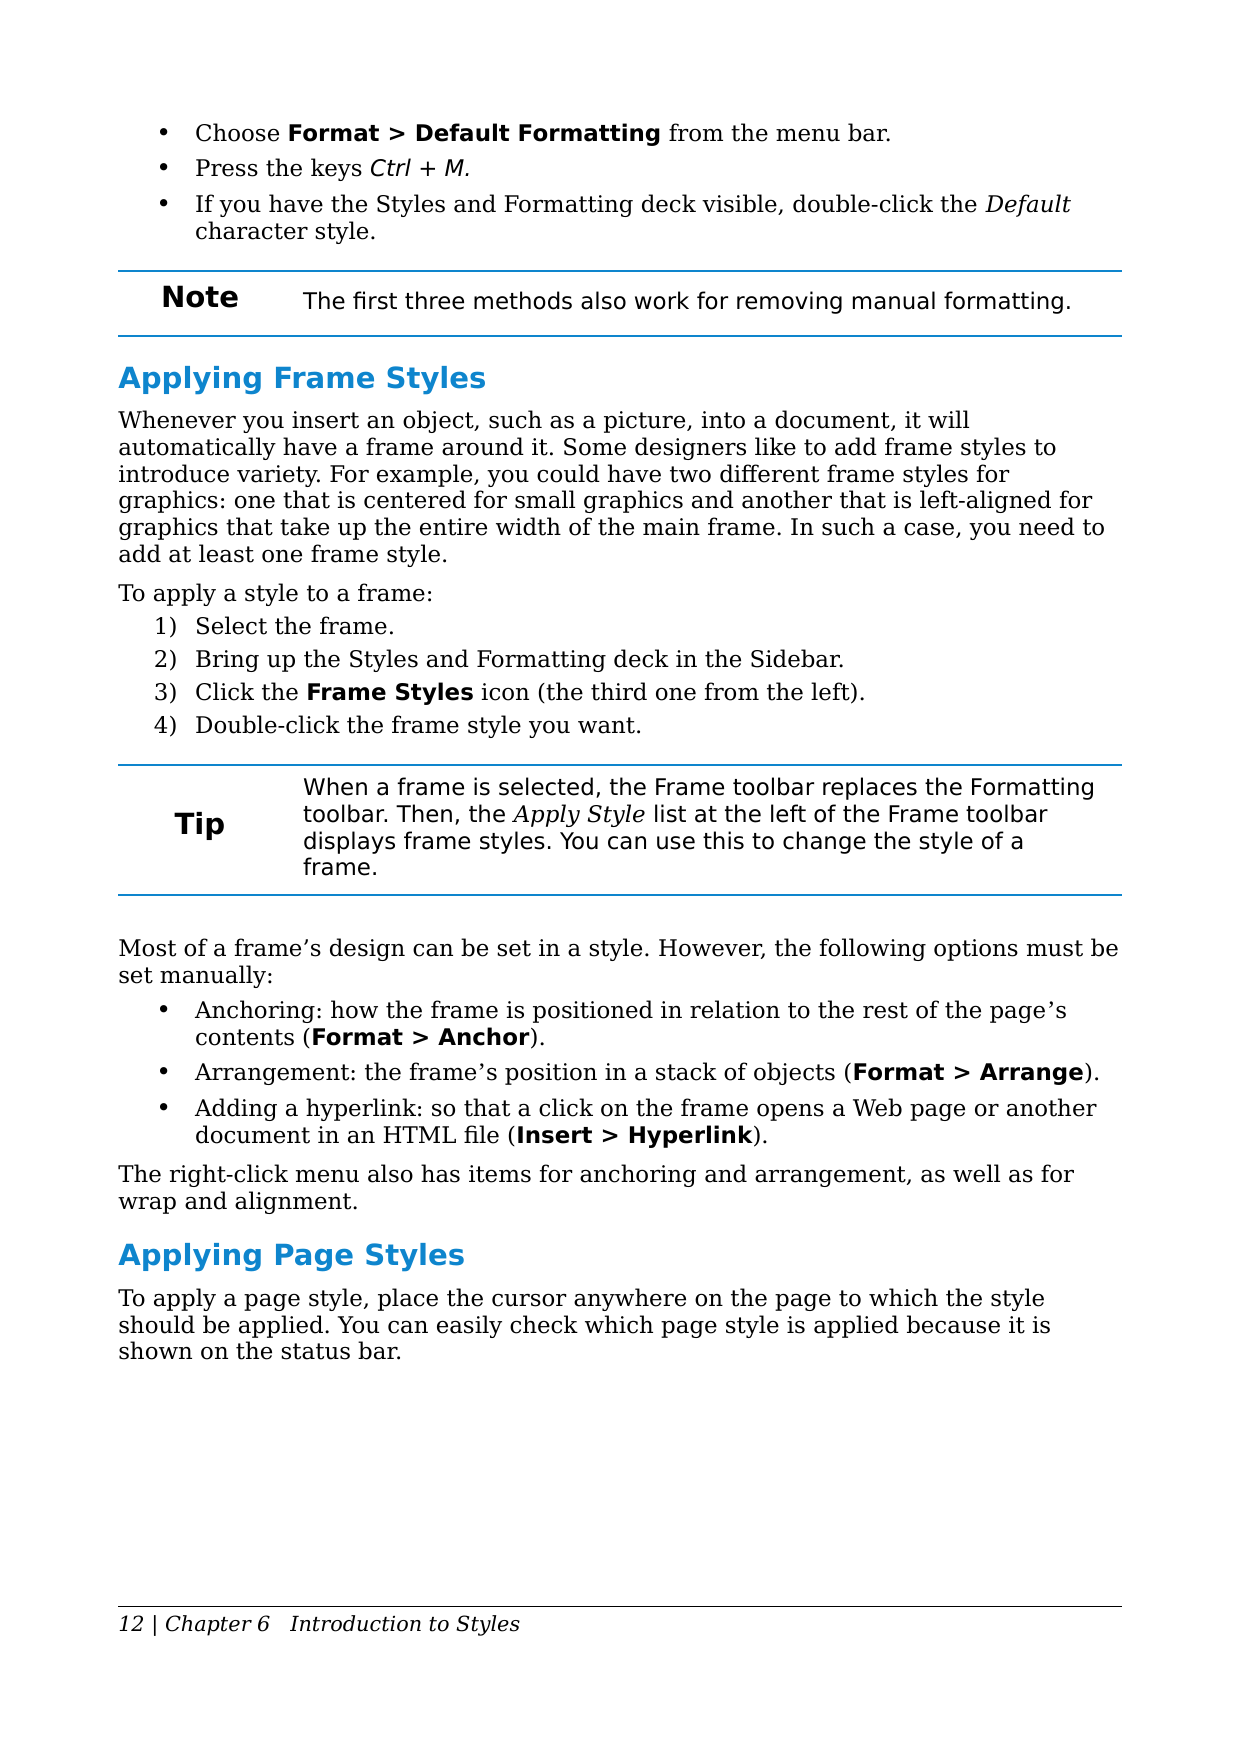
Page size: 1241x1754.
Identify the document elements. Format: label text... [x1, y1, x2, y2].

table_header Tip [118, 766, 281, 894]
list Choose Format > Default Formatting from the menu bar. [156, 118, 1122, 147]
list Adding a hyperlink: so that a click on the frame opens a Web page or another document in an HTML file (Insert > Hyperlink). [156, 1093, 1122, 1149]
list Bring up the Styles and Formatting deck in the Sidebar. [177, 646, 1122, 673]
text Whenever you insert an object, such as a picture, into a document, it will automatically have a frame around it. Some designers like to add frame styles to introduce variety. For example, you could have two different frame styles for graphics: one that is centered for small graphics and another that is left-aligned for graphics that take up the entire width of the main frame. In such a case, you need to add at least one frame style. [118, 408, 1122, 568]
subtitle Applying Frame Styles [118, 361, 1122, 395]
list Arrangement: the frame’s position in a stack of objects (Format > Arrange). [156, 1057, 1122, 1087]
list Anchoring: how the frame is positioned in relation to the rest of the page’s contents (Format > Anchor). [156, 995, 1122, 1051]
table_header When a frame is selected, the Frame toolbar replaces the Formatting toolbar. Then, the Apply Style list at the left of the Frame toolbar displays frame styles. You can use this to change the style of a frame. [281, 766, 1122, 894]
text To apply a page style, place the cursor anywhere on the page to which the style should be applied. You can easily check which page style is applied because it is shown on the status bar. [118, 1285, 1122, 1365]
list If you have the Styles and Formatting deck visible, double-click the Default character style. [156, 189, 1122, 245]
list To apply a style to a frame: [118, 580, 1122, 607]
text The right-click menu also has items for anchoring and arrangement, as well as for wrap and alignment. [118, 1161, 1122, 1214]
list Press the keys Ctrl + M. [156, 153, 1122, 183]
list Double-click the frame style you want. [177, 712, 1122, 739]
list Most of a frame’s design can be set in a style. However, the following options must be set manually: [118, 935, 1122, 989]
subtitle Applying Page Styles [118, 1239, 1122, 1273]
table_header Note [118, 272, 281, 335]
list Click the Frame Styles icon (the third one from the left). [177, 679, 1122, 706]
list Select the frame. [177, 613, 1122, 640]
table_header The first three methods also work for removing manual formatting. [281, 272, 1122, 335]
